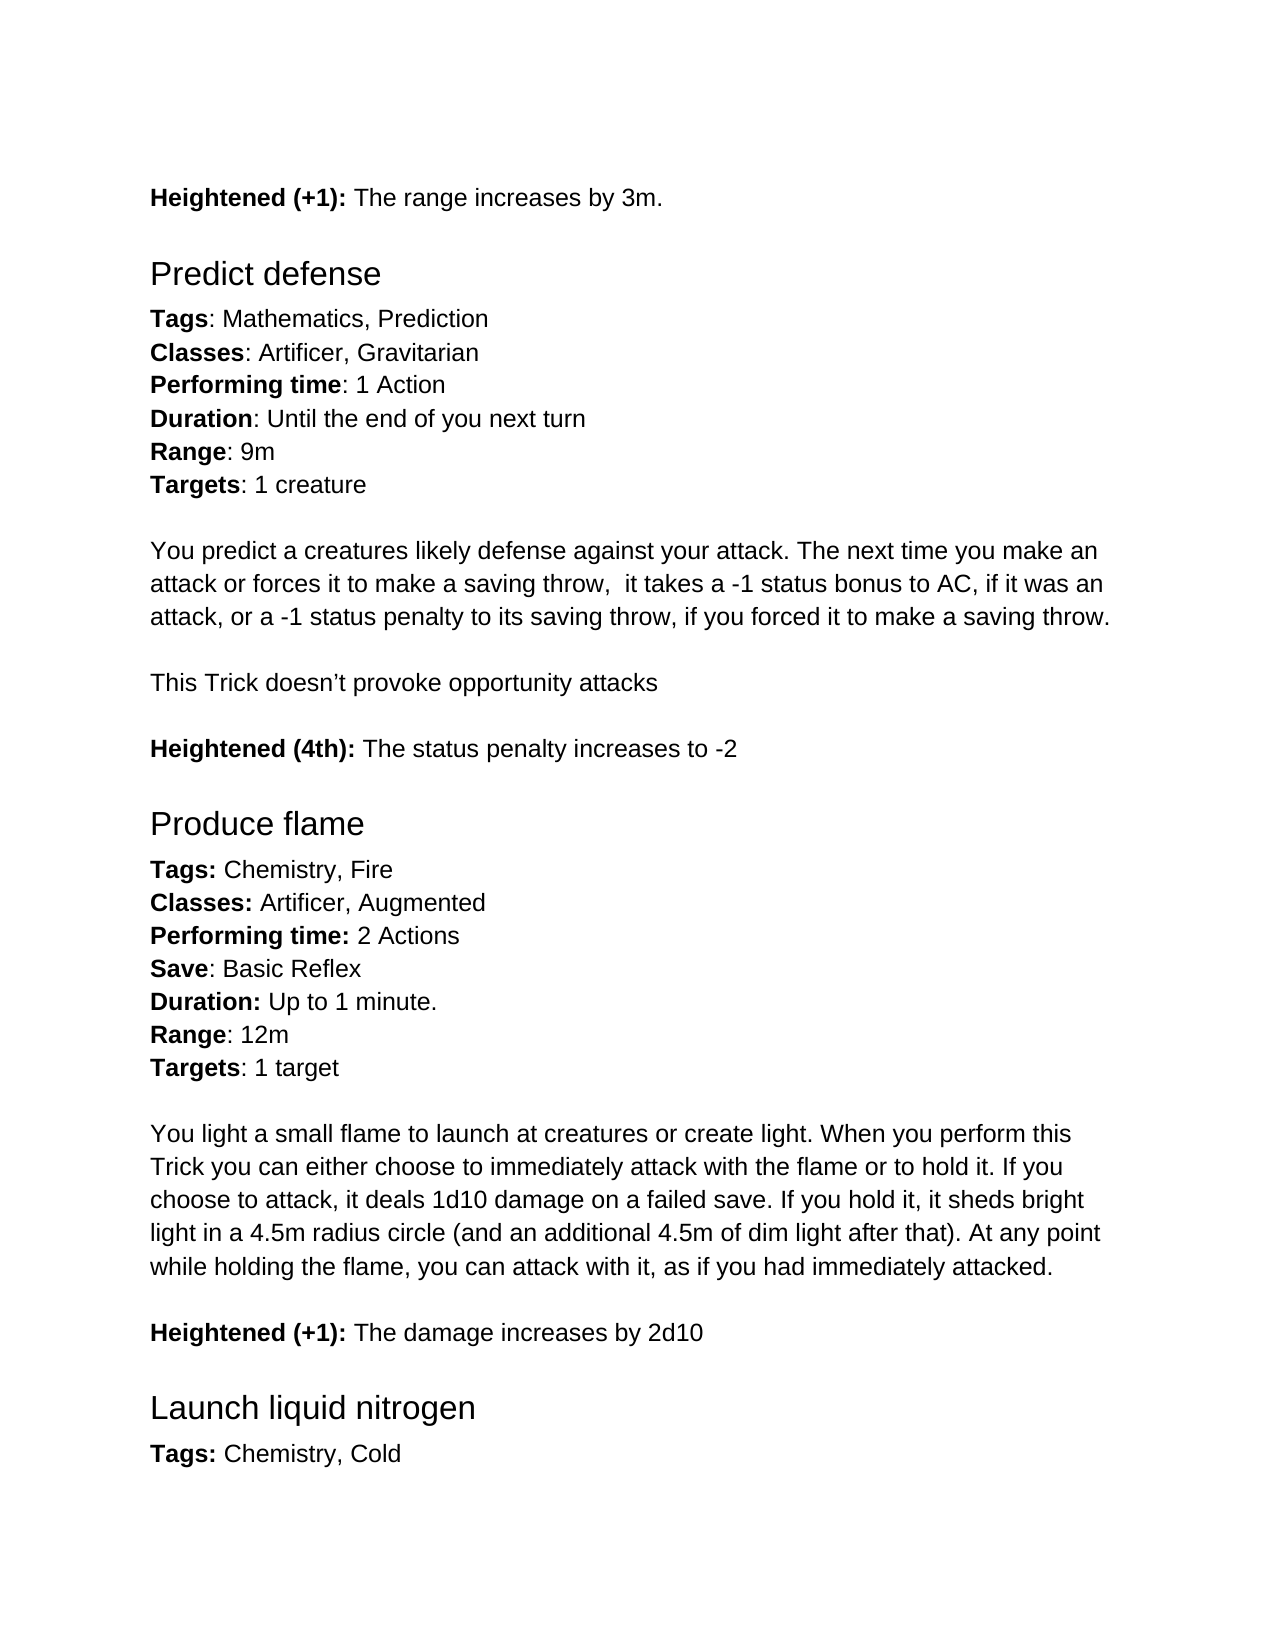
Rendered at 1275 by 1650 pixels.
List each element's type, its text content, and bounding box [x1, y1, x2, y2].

text Save: Basic Reflex [150, 954, 1125, 983]
text Duration: Until the end of you next turn [150, 403, 1125, 432]
text Performing time: 1 Action [150, 371, 1125, 399]
text Tags: Mathematics, Prediction [150, 304, 1125, 333]
text Classes: Artificer, Gravitarian [150, 337, 1125, 366]
text Heightened (+1): The damage increases by 2d10 [150, 1317, 1125, 1346]
subtitle Launch liquid nitrogen [150, 1388, 1125, 1426]
text Duration: Up to 1 minute. [150, 987, 1125, 1016]
text Tags: Chemistry, Cold [150, 1439, 1125, 1468]
text Heightened (+1): The range increases by 3m. [150, 183, 1125, 212]
subtitle Produce flame [150, 804, 1125, 843]
text Range: 9m [150, 437, 1125, 465]
text Targets: 1 target [150, 1053, 1125, 1082]
text Range: 12m [150, 1020, 1125, 1049]
text This Trick doesn’t provoke opportunity attacks [150, 668, 1125, 696]
text Performing time: 2 Actions [150, 921, 1125, 950]
text You light a small flame to launch at creatures or create light. When you perform this Trick you can either choose to immediately attack with the flame or to hold it. If you choose to attack, it deals 1d10 damage on a failed save. If you hold it, it sheds bright light in a 4.5m radius circle (and an additional 4.5m of dim light after that). At any point while holding the flame, you can attack with it, as if you had immediately attacked. [150, 1119, 1125, 1280]
text Classes: Artificer, Augmented [150, 888, 1125, 917]
text You predict a creatures likely defense against your attack. The next time you make an attack or forces it to make a saving throw, it takes a -1 status bonus to AC, if it was an attack, or a -1 status penalty to its saving throw, if you forced it to make a saving throw. [150, 536, 1125, 630]
text Tags: Chemistry, Fire [150, 855, 1125, 884]
text Heightened (4th): The status penalty increases to -2 [150, 734, 1125, 762]
subtitle Predict defense [150, 253, 1125, 292]
text Targets: 1 creature [150, 469, 1125, 498]
